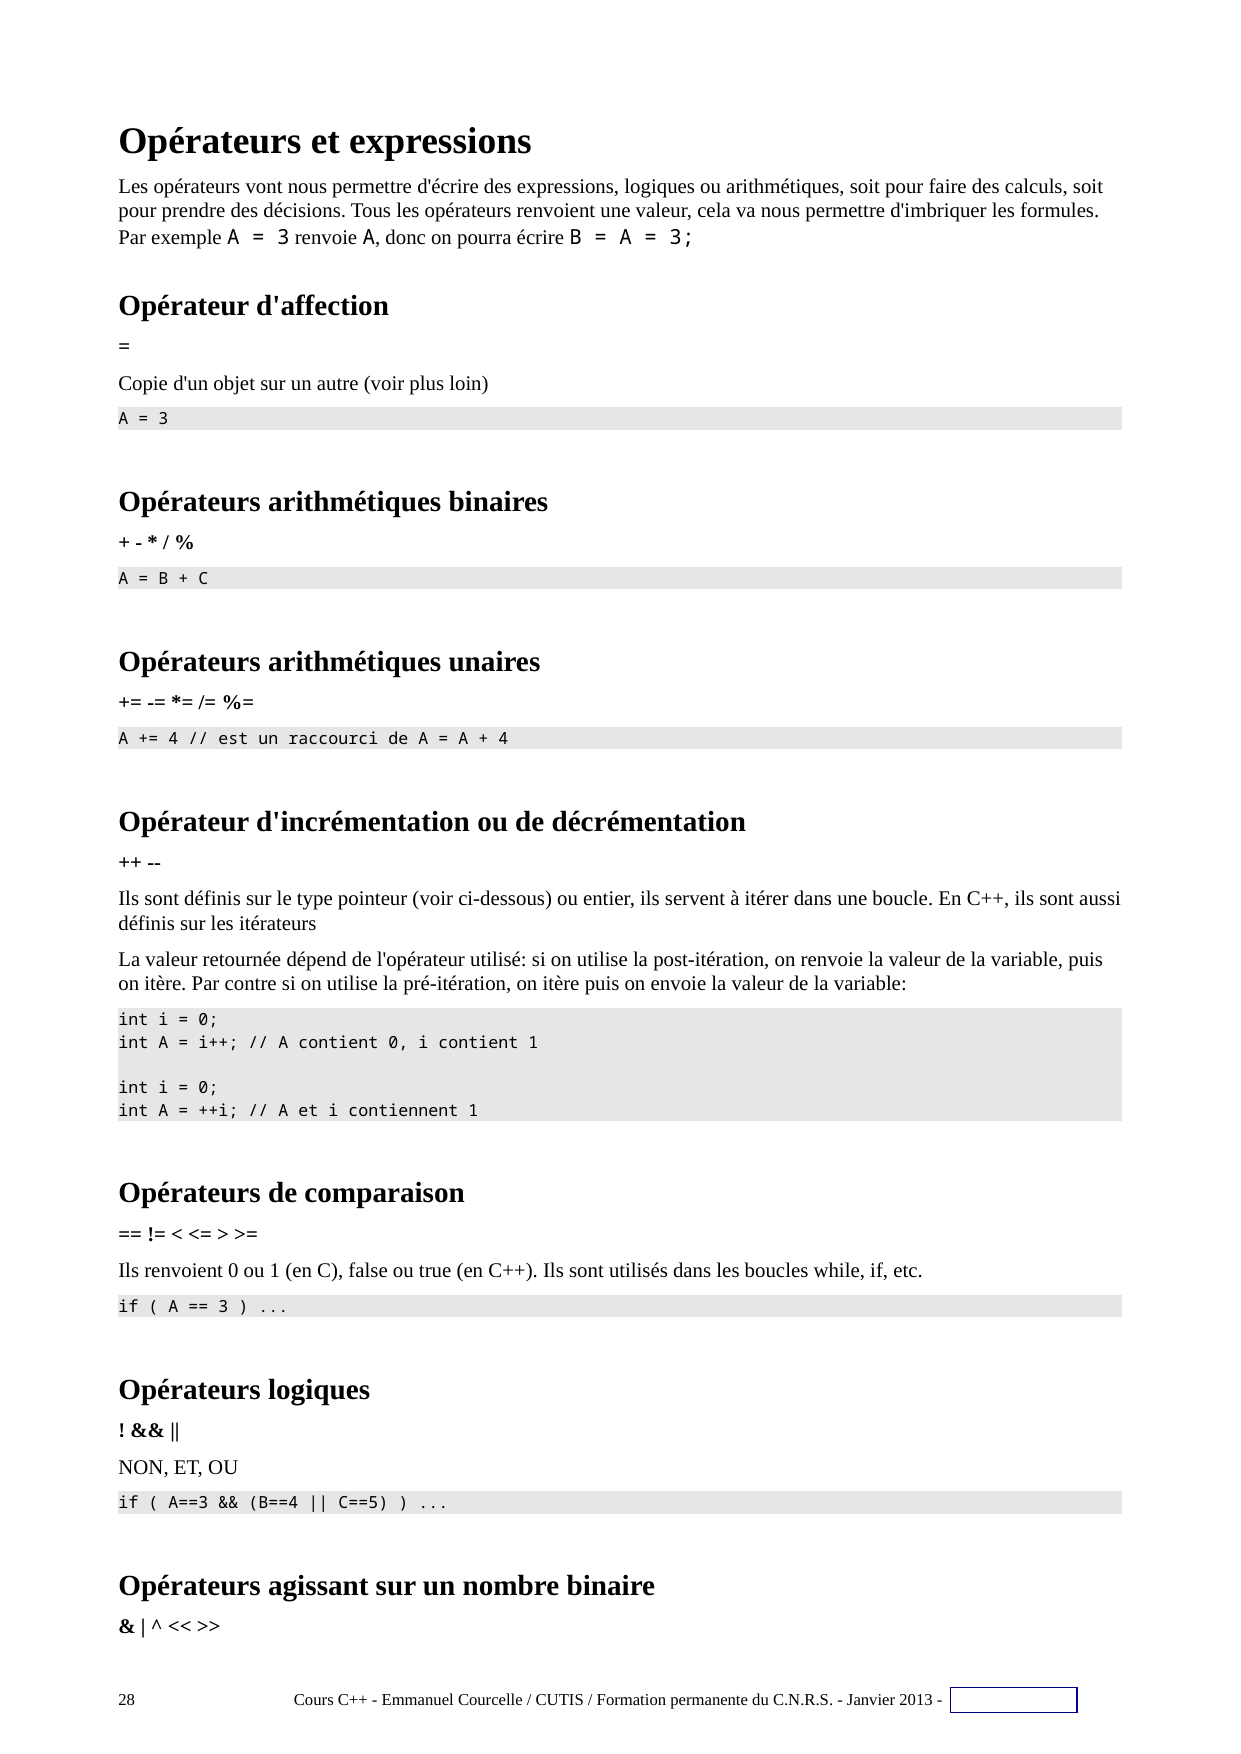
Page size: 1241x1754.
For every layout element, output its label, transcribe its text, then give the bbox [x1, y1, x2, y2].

subtitle Opérateurs de comparaison [118, 1176, 1122, 1209]
text NON, ET, OU [118, 1454, 1122, 1479]
text + - * / % [118, 530, 1122, 554]
subtitle Opérateurs logiques [118, 1372, 1122, 1406]
text = [118, 334, 1122, 358]
subtitle Opérateurs agissant sur un nombre binaire [118, 1568, 1122, 1602]
subtitle Opérateur d'incrémentation ou de décrémentation [118, 804, 1122, 837]
text ! && || [118, 1418, 1122, 1442]
text int A = ++i; // A et i contiennent 1 [118, 1098, 1122, 1121]
text Copie d'un objet sur un autre (voir plus loin) [118, 370, 1122, 394]
text == != < <= > >= [118, 1222, 1122, 1246]
text if ( A == 3 ) ... [118, 1295, 1122, 1317]
text La valeur retournée dépend de l'opérateur utilisé: si on utilise la post-itération, on renvoie la valeur de la variable, puis on itère. Par contre si on utilise la pré-itération, on itère puis on envoie la valeur de la variable: [118, 947, 1122, 995]
text int A = i++; // A contient 0, i contient 1 [118, 1030, 1122, 1053]
subtitle Opérateurs et expressions [118, 118, 1122, 161]
text Les opérateurs vont nous permettre d'écrire des expressions, logiques ou arithmétiques, soit pour faire des calculs, soit pour prendre des décisions. Tous les opérateurs renvoient une valeur, cela va nous permettre d'imbriquer les formules. Par exemple A = 3 renvoie A, donc on pourra écrire B = A = 3; [118, 174, 1122, 250]
text A = 3 [118, 407, 1122, 430]
text Ils renvoient 0 ou 1 (en C), false ou true (en C++). Ils sont utilisés dans les boucles while, if, etc. [118, 1258, 1122, 1282]
text A += 4 // est un raccourci de A = A + 4 [118, 727, 1122, 749]
subtitle Opérateurs arithmétiques binaires [118, 484, 1122, 518]
text int i = 0; [118, 1008, 1122, 1030]
text ++ -- [118, 850, 1122, 874]
text A = B + C [118, 567, 1122, 589]
text & | ^ << >> [118, 1614, 1122, 1638]
subtitle Opérateurs arithmétiques unaires [118, 644, 1122, 677]
subtitle Opérateur d'affection [118, 288, 1122, 321]
text int i = 0; [118, 1076, 1122, 1098]
text += -= *= /= %= [118, 690, 1122, 714]
text if ( A==3 && (B==4 || C==5) ) ... [118, 1491, 1122, 1514]
text Ils sont définis sur le type pointeur (voir ci-dessous) ou entier, ils servent à itérer dans une boucle. En C++, ils sont aussi définis sur les itérateurs [118, 886, 1122, 934]
